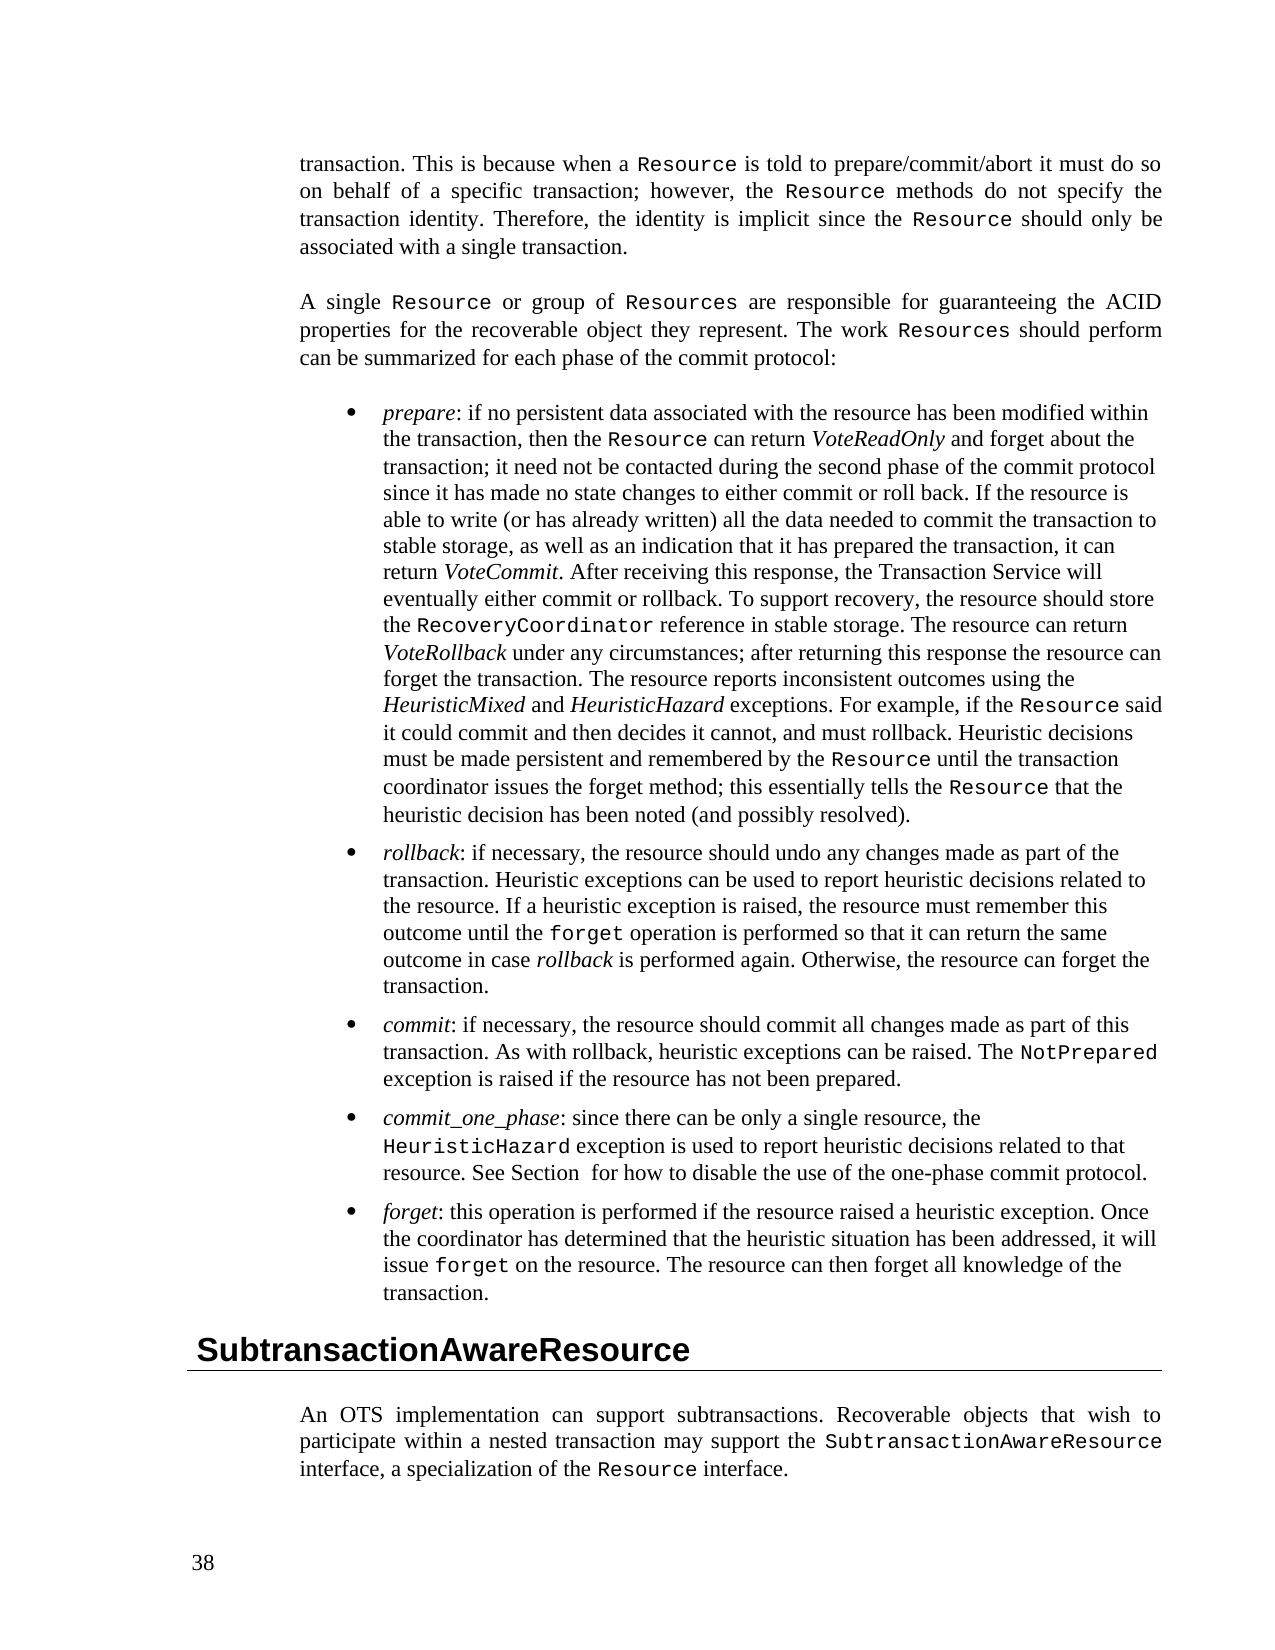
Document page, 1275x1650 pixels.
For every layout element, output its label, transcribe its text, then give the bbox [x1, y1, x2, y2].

list commit_one_phase: since there can be only a single resource, the HeuristicHazard exception is used to report heuristic decisions related to that resource. See Section for how to disable the use of the one-phase commit protocol. [347, 1104, 1162, 1186]
text An OTS implementation can support subtransactions. Recoverable objects that wish to participate within a nested transaction may support the SubtransactionAwareResource interface, a specialization of the Resource interface. [299, 1401, 1162, 1482]
list commit: if necessary, the resource should commit all changes made as part of this transaction. As with rollback, heuristic exceptions can be raised. The NotPrepared exception is raised if the resource has not been prepared. [347, 1011, 1162, 1092]
list prepare: if no persistent data associated with the resource has been modified within the transaction, then the Resource can return VoteReadOnly and forget about the transaction; it need not be contacted during the second phase of the commit protocol since it has made no state changes to either commit or roll back. If the resource is able to write (or has already written) all the data needed to commit the transaction to stable storage, as well as an indication that it has prepared the transaction, it can return VoteCommit. After receiving this response, the Transaction Service will eventually either commit or rollback. To support recovery, the resource should store the RecoveryCoordinator reference in stable storage. The resource can return VoteRollback under any circumstances; after returning this response the resource can forget the transaction. The resource reports inconsistent outcomes using the HeuristicMixed and HeuristicHazard exceptions. For example, if the Resource said it could commit and then decides it cannot, and must rollback. Heuristic decisions must be made persistent and remembered by the Resource until the transaction coordinator issues the forget method; this essentially tells the Resource that the heuristic decision has been noted (and possibly resolved). [347, 399, 1162, 827]
list forget: this operation is performed if the resource raised a heuristic exception. Once the coordinator has determined that the heuristic situation has been addressed, it will issue forget on the resource. The resource can then forget all knowledge of the transaction. [347, 1198, 1162, 1305]
text A single Resource or group of Resources are responsible for guaranteeing the ACID properties for the recoverable object they represent. The work Resources should perform can be summarized for each phase of the commit protocol: [299, 288, 1162, 370]
list rollback: if necessary, the resource should undo any changes made as part of the transaction. Heuristic exceptions can be used to report heuristic decisions related to the resource. If a heuristic exception is raised, the resource must remember this outcome until the forget operation is performed so that it can return the same outcome in case rollback is performed again. Otherwise, the resource can forget the transaction. [347, 839, 1162, 999]
subtitle SubtransactionAwareResource [187, 1330, 1162, 1370]
text transaction. This is because when a Resource is told to prepare/commit/abort it must do so on behalf of a specific transaction; however, the Resource methods do not specify the transaction identity. Therefore, the identity is implicit since the Resource should only be associated with a single transaction. [299, 150, 1162, 259]
